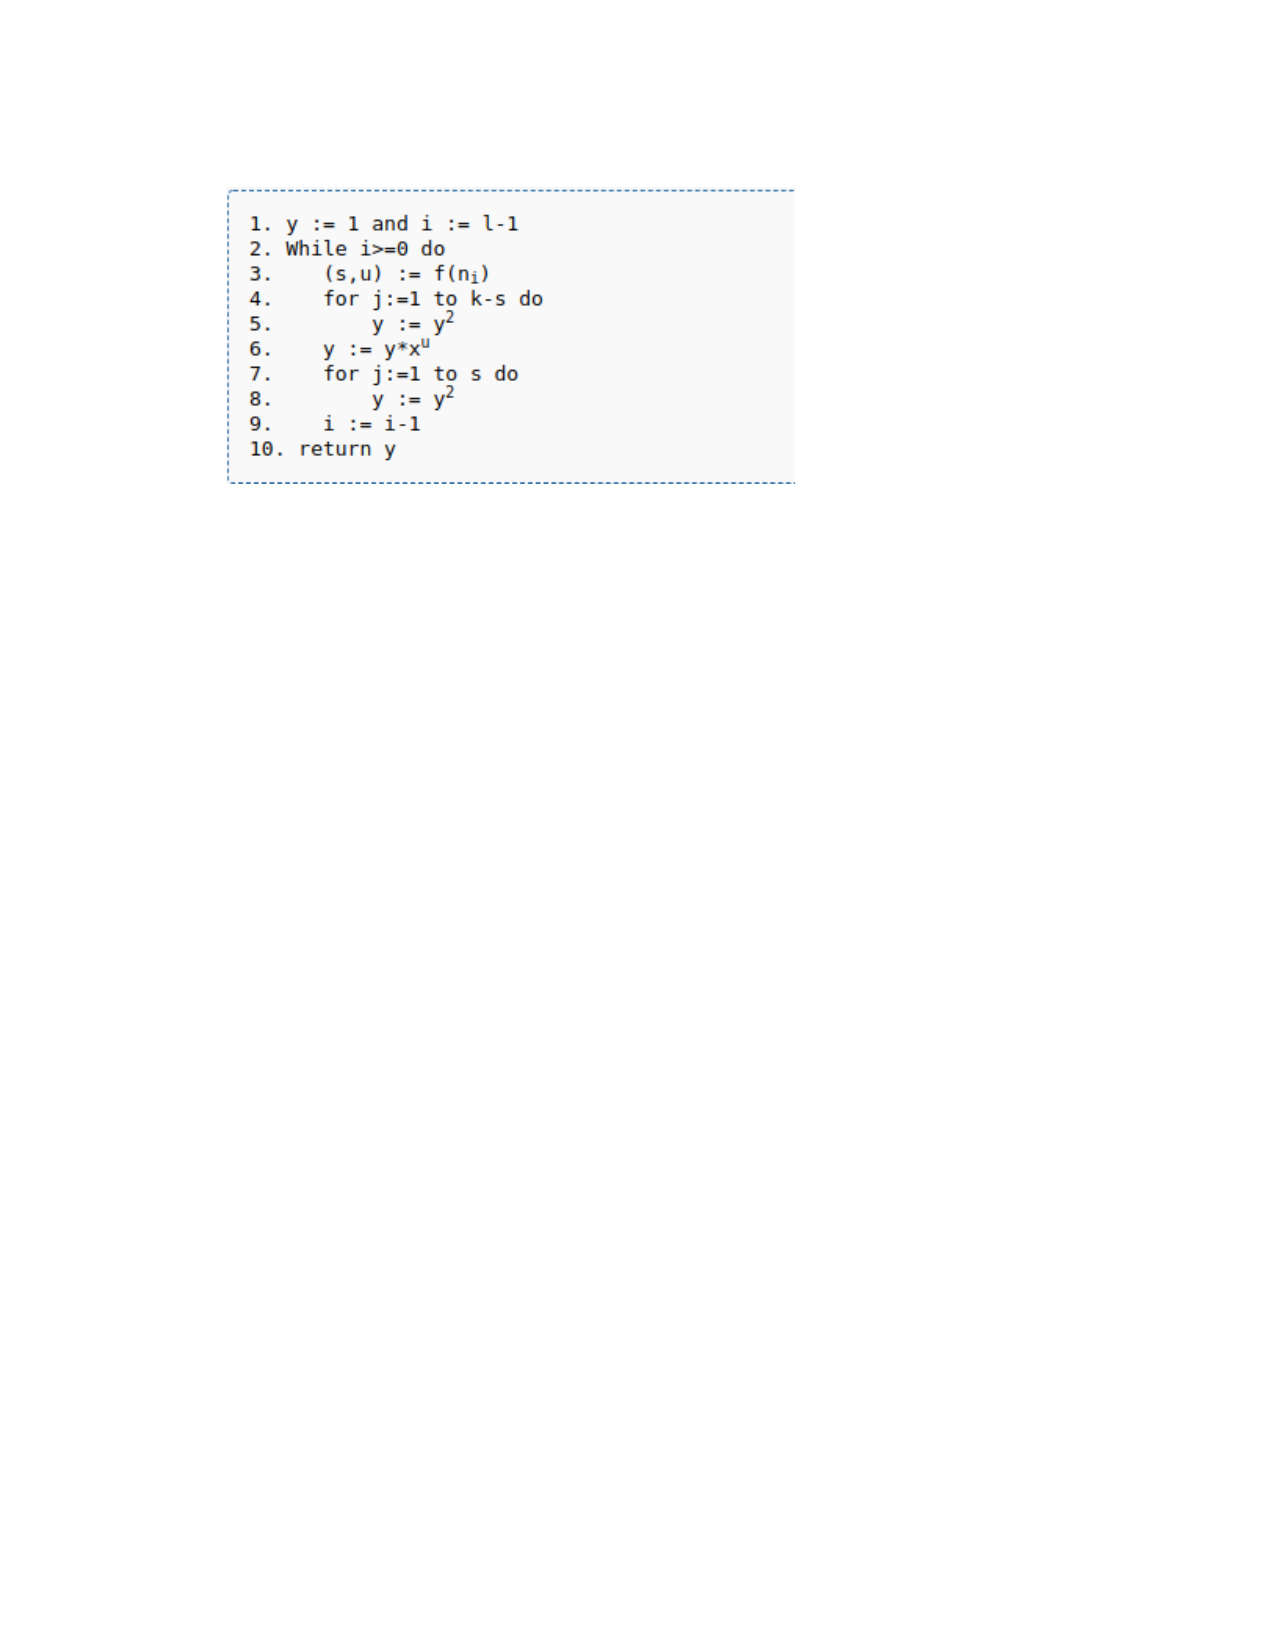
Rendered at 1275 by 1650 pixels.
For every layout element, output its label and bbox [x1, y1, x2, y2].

picture [226, 187, 796, 484]
